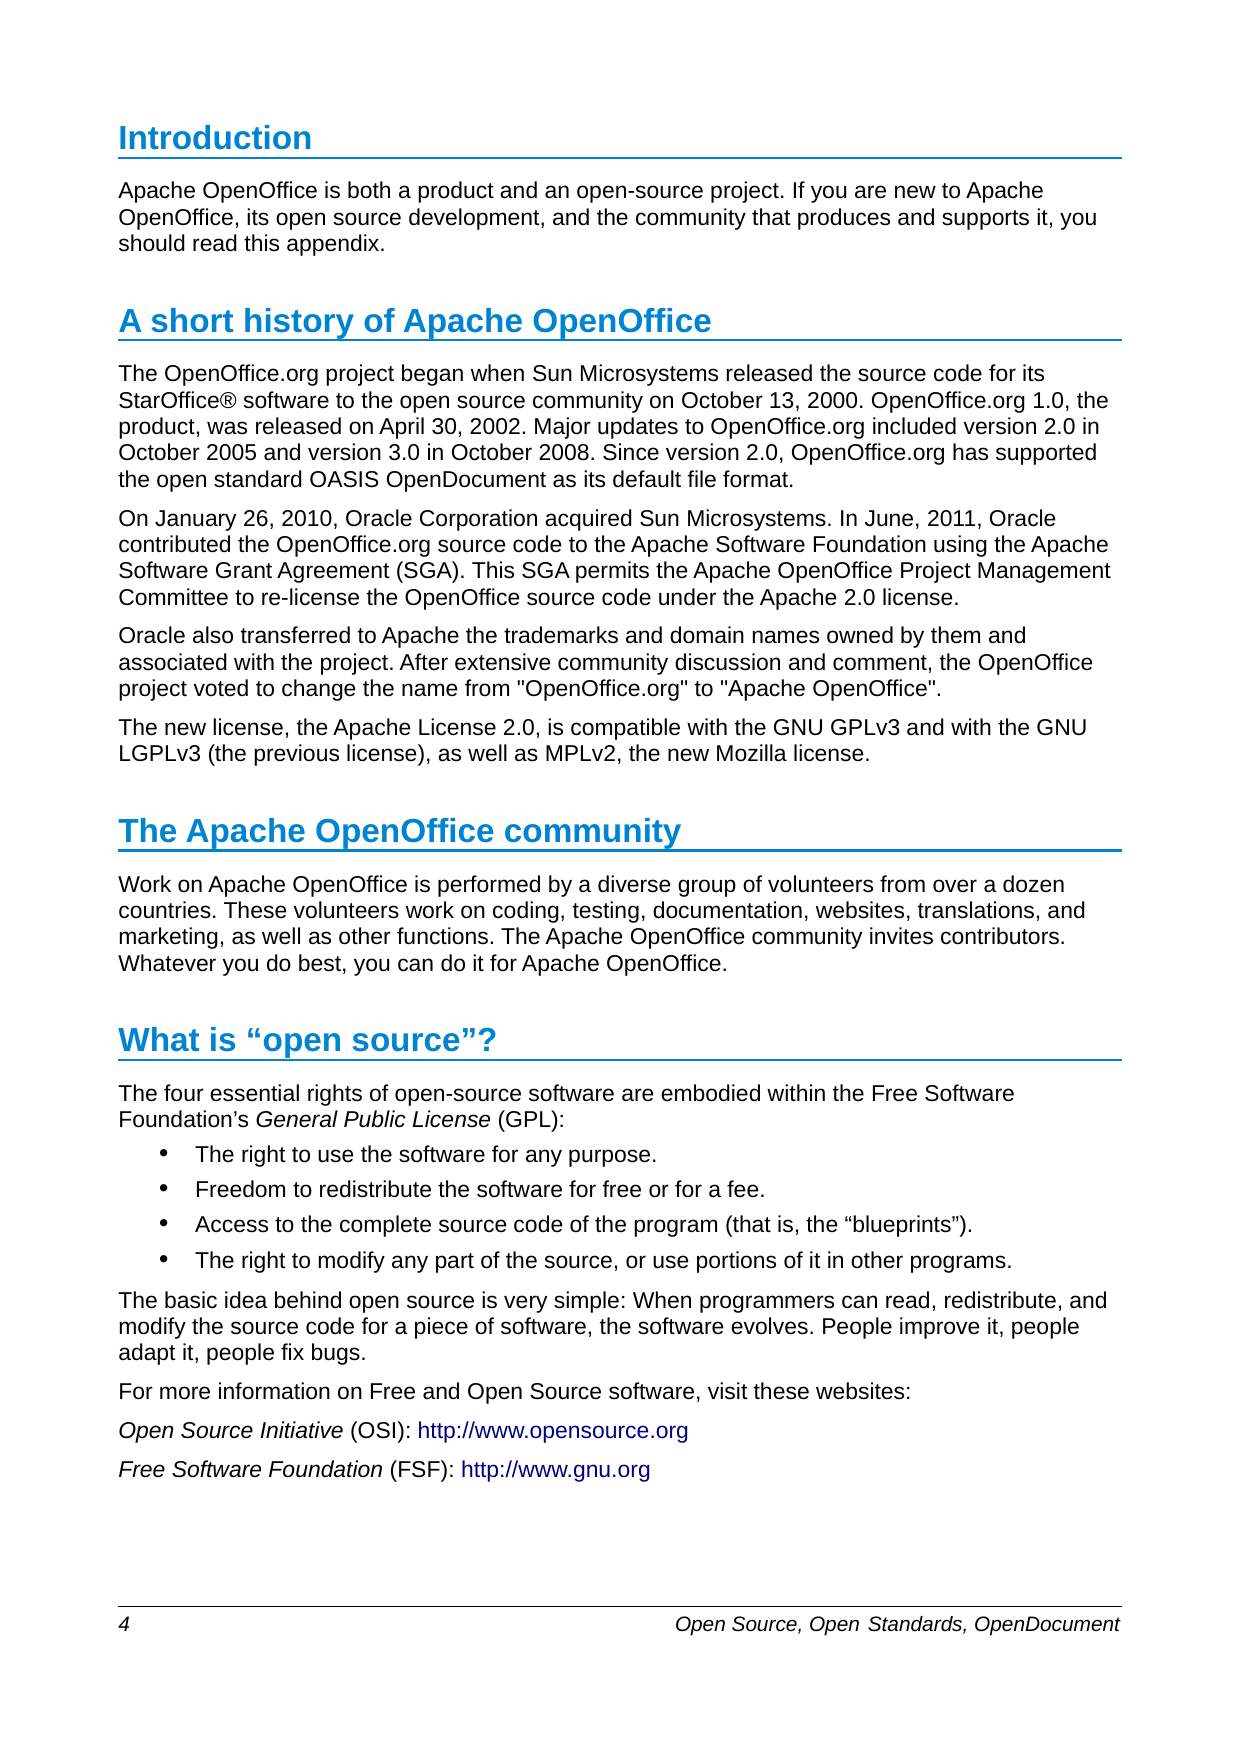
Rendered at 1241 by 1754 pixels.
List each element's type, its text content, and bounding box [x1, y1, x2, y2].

list Freedom to redistribute the software for free or for a fee. [156, 1174, 1122, 1203]
text Oracle also transferred to Apache the trademarks and domain names owned by them and associated with the project. After extensive community discussion and comment, the OpenOffice project voted to change the name from "OpenOffice.org" to "Apache OpenOffice". [118, 622, 1122, 702]
text Apache OpenOffice is both a product and an open-source project. If you are new to Apache OpenOffice, its open source development, and the community that produces and supports it, you should read this appendix. [118, 177, 1122, 257]
subtitle A short history of Apache OpenOffice [118, 301, 1122, 339]
text Open Source Initiative (OSI): http://www.opensource.org [118, 1417, 1122, 1443]
text The new license, the Apache License 2.0, is compatible with the GNU GPLv3 and with the GNU LGPLv3 (the previous license), as well as MPLv2, the new Mozilla license. [118, 714, 1122, 767]
subtitle Introduction [118, 118, 1122, 157]
subtitle What is “open source”? [118, 1020, 1122, 1059]
list Access to the complete source code of the program (that is, the “blueprints”). [156, 1210, 1122, 1239]
list The four essential rights of open-source software are embodied within the Free Software Foundation’s General Public License (GPL): [118, 1080, 1122, 1132]
list The right to use the software for any purpose. [156, 1139, 1122, 1168]
text Free Software Foundation (FSF): http://www.gnu.org [118, 1456, 1122, 1482]
text On January 26, 2010, Oracle Corporation acquired Sun Microsystems. In June, 2011, Oracle contributed the OpenOffice.org source code to the Apache Software Foundation using the Apache Software Grant Agreement (SGA). This SGA permits the Apache OpenOffice Project Management Committee to re-license the OpenOffice source code under the Apache 2.0 license. [118, 504, 1122, 610]
list The right to modify any part of the source, or use portions of it in other programs. [156, 1245, 1122, 1274]
text The basic idea behind open source is very simple: When programmers can read, redistribute, and modify the source code for a piece of software, the software evolves. People improve it, people adapt it, people fix bugs. [118, 1287, 1122, 1366]
text For more information on Free and Open Source software, visit these websites: [118, 1378, 1122, 1404]
subtitle The Apache OpenOffice community [118, 811, 1122, 849]
text Work on Apache OpenOffice is performed by a diverse group of volunteers from over a dozen countries. These volunteers work on coding, testing, documentation, websites, translations, and marketing, as well as other functions. The Apache OpenOffice community invites contributors. Whatever you do best, you can do it for Apache OpenOffice. [118, 871, 1122, 976]
text The OpenOffice.org project began when Sun Microsystems released the source code for its StarOffice® software to the open source community on October 13, 2000. OpenOffice.org 1.0, the product, was released on April 30, 2002. Major updates to OpenOffice.org included version 2.0 in October 2005 and version 3.0 in October 2008. Since version 2.0, OpenOffice.org has supported the open standard OASIS OpenDocument as its default file format. [118, 360, 1122, 492]
